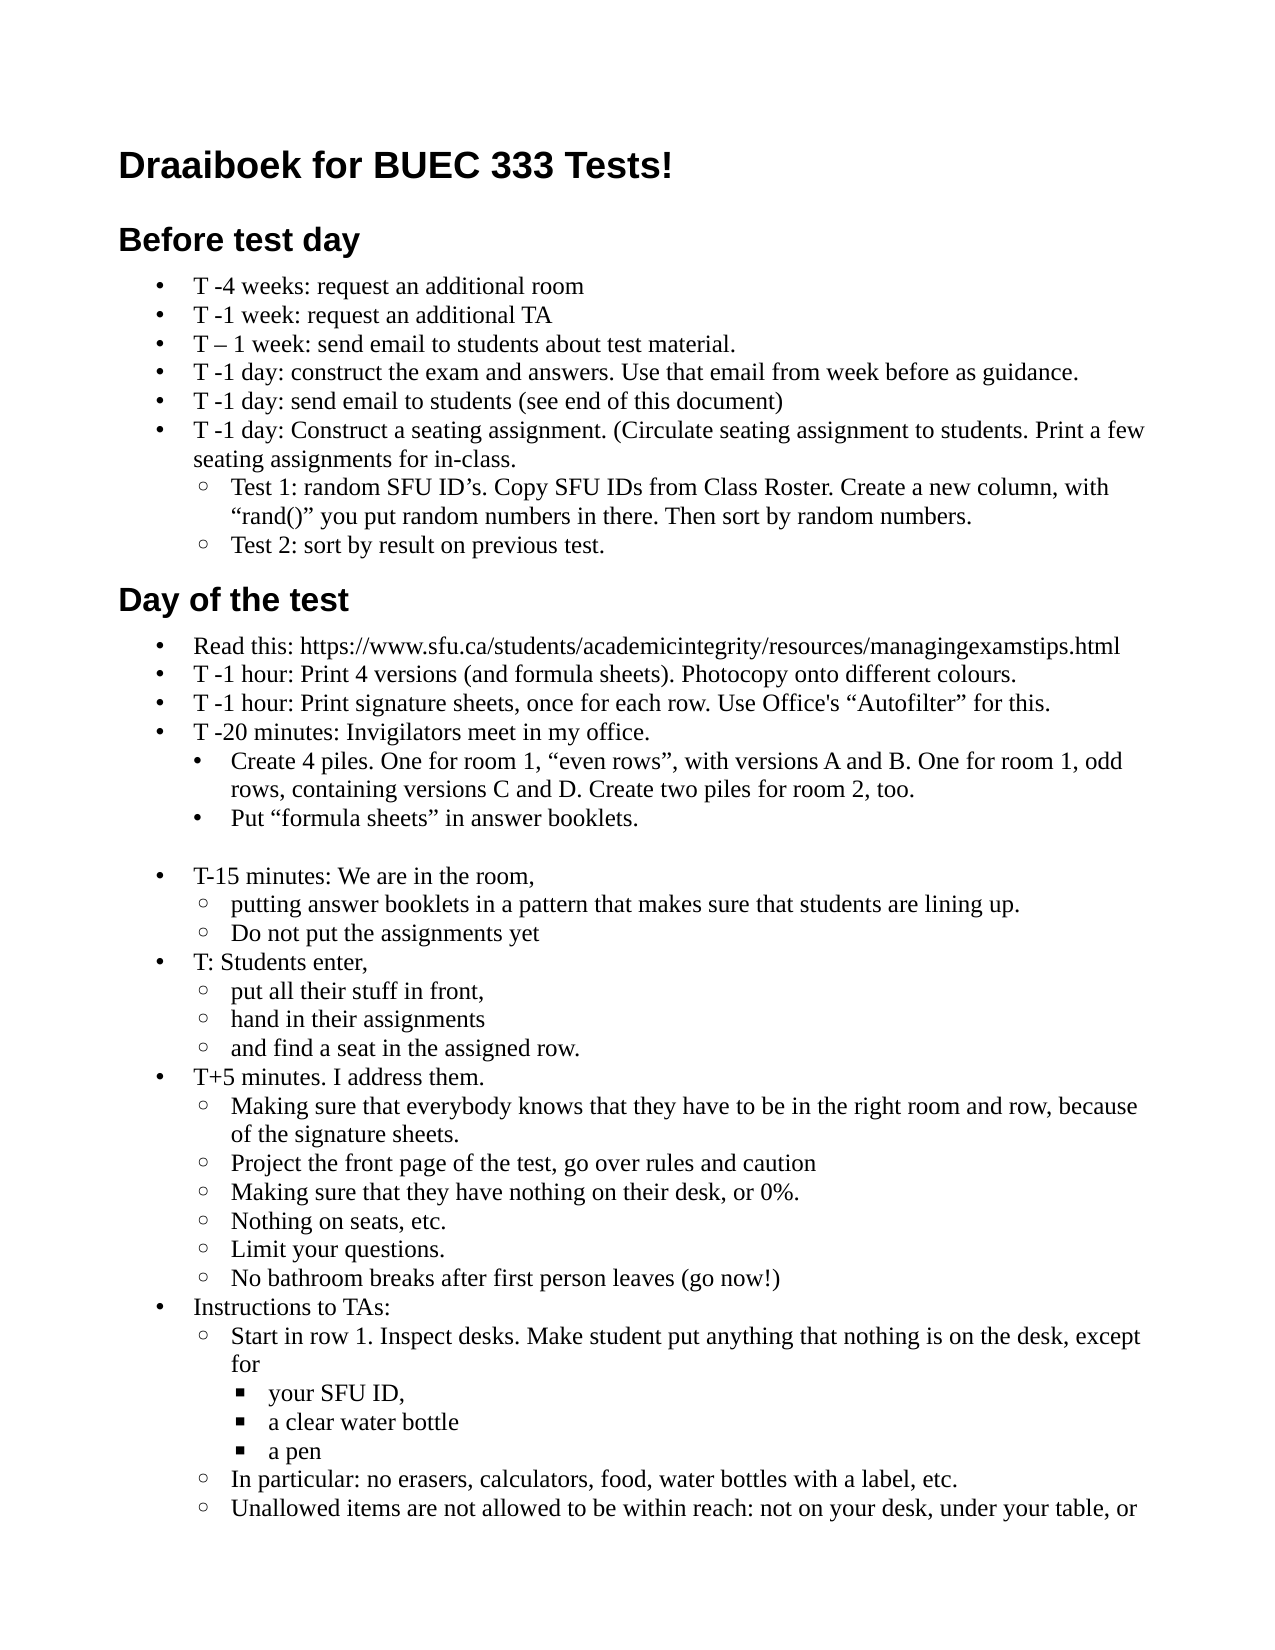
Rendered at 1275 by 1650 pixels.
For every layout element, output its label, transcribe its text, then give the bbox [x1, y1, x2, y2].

subtitle Before test day [118, 220, 1157, 259]
list T -1 hour: Print signature sheets, once for each row. Use Office's “Autofilter” for this. [156, 688, 1157, 717]
list T -1 hour: Print 4 versions (and formula sheets). Photocopy onto different colours. [156, 659, 1157, 688]
list T -1 day: send email to students (see end of this document) [156, 386, 1157, 415]
list Making sure that everybody knows that they have to be in the right room and row, because of the signature sheets. [193, 1091, 1157, 1148]
subtitle Day of the test [118, 579, 1157, 618]
list Limit your questions. [193, 1234, 1157, 1263]
list Create 4 piles. One for room 1, “even rows”, with versions A and B. One for room 1, odd rows, containing versions C and D. Create two piles for room 2, too. [193, 746, 1157, 803]
list Do not put the assignments yet [193, 918, 1157, 947]
list T -1 day: construct the exam and answers. Use that email from week before as guidance. [156, 357, 1157, 386]
list hand in their assignments [193, 1004, 1157, 1033]
list Read this: https://www.sfu.ca/students/academicintegrity/resources/managingexamstips.html [156, 631, 1157, 659]
list putting answer booklets in a pattern that makes sure that students are lining up. [193, 889, 1157, 918]
list Instructions to TAs: [156, 1292, 1157, 1321]
list a pen [231, 1436, 1157, 1464]
list Test 2: sort by result on previous test. [193, 530, 1157, 559]
list T -4 weeks: request an additional room [156, 271, 1157, 300]
list and find a seat in the assigned row. [193, 1033, 1157, 1062]
list Put “formula sheets” in answer booklets. [193, 803, 1157, 832]
list put all their stuff in front, [193, 976, 1157, 1004]
list No bathroom breaks after first person leaves (go now!) [193, 1263, 1157, 1292]
list a clear water bottle [231, 1407, 1157, 1436]
list T -1 week: request an additional TA [156, 300, 1157, 329]
list Making sure that they have nothing on their desk, or 0%. [193, 1177, 1157, 1206]
list Nothing on seats, etc. [193, 1206, 1157, 1234]
list T -20 minutes: Invigilators meet in my office. [156, 717, 1157, 746]
list Test 1: random SFU ID’s. Copy SFU IDs from Class Roster. Create a new column, with “rand()” you put random numbers in there. Then sort by random numbers. [193, 472, 1157, 530]
list Unallowed items are not allowed to be within reach: not on your desk, under your table, or [193, 1493, 1157, 1522]
list Start in row 1. Inspect desks. Make student put anything that nothing is on the desk, except for [193, 1321, 1157, 1378]
list T: Students enter, [156, 947, 1157, 976]
subtitle Draaiboek for BUEC 333 Tests! [118, 143, 1157, 187]
list T-15 minutes: We are in the room, [156, 861, 1157, 889]
list Project the front page of the test, go over rules and caution [193, 1148, 1157, 1177]
list In particular: no erasers, calculators, food, water bottles with a label, etc. [193, 1464, 1157, 1493]
list T -1 day: Construct a seating assignment. (Circulate seating assignment to students. Print a few seating assignments for in-class. [156, 415, 1157, 472]
list T – 1 week: send email to students about test material. [156, 329, 1157, 357]
list your SFU ID, [231, 1378, 1157, 1407]
list T+5 minutes. I address them. [156, 1062, 1157, 1091]
